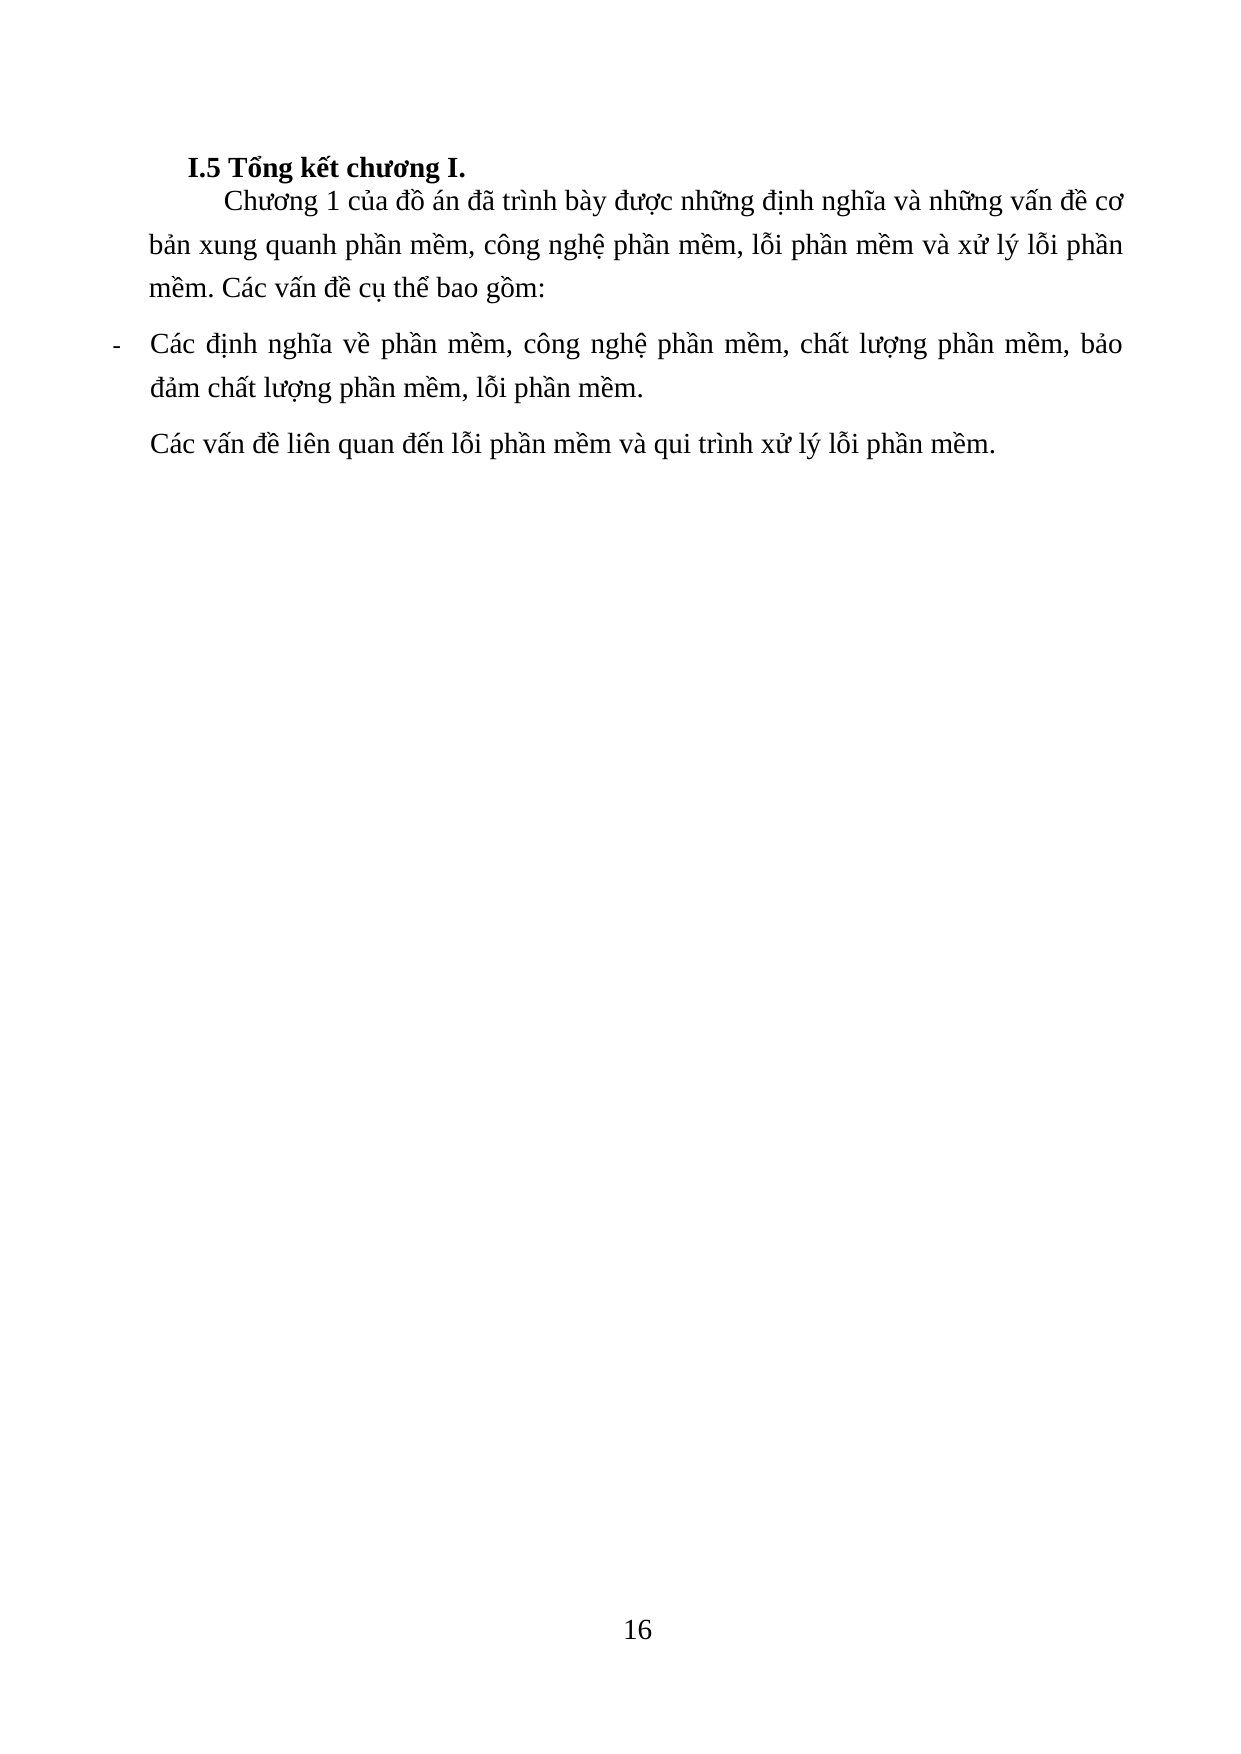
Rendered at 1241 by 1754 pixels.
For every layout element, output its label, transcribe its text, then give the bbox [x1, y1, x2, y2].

list Các định nghĩa về phần mềm, công nghệ phần mềm, chất lượng phần mềm, bảo đảm chất lượng phần mềm, lỗi phần mềm. [112, 327, 1124, 404]
text Các vấn đề liên quan đến lỗi phần mềm và qui trình xử lý lỗi phần mềm. [150, 426, 1125, 460]
subtitle I.5 Tổng kết chương I. [187, 150, 1125, 183]
text Chương 1 của đồ án đã trình bày được những định nghĩa và những vấn đề cơ bản xung quanh phần mềm, công nghệ phần mềm, lỗi phần mềm và xử lý lỗi phần mềm. Các vấn đề cụ thể bao gồm: [149, 183, 1125, 304]
